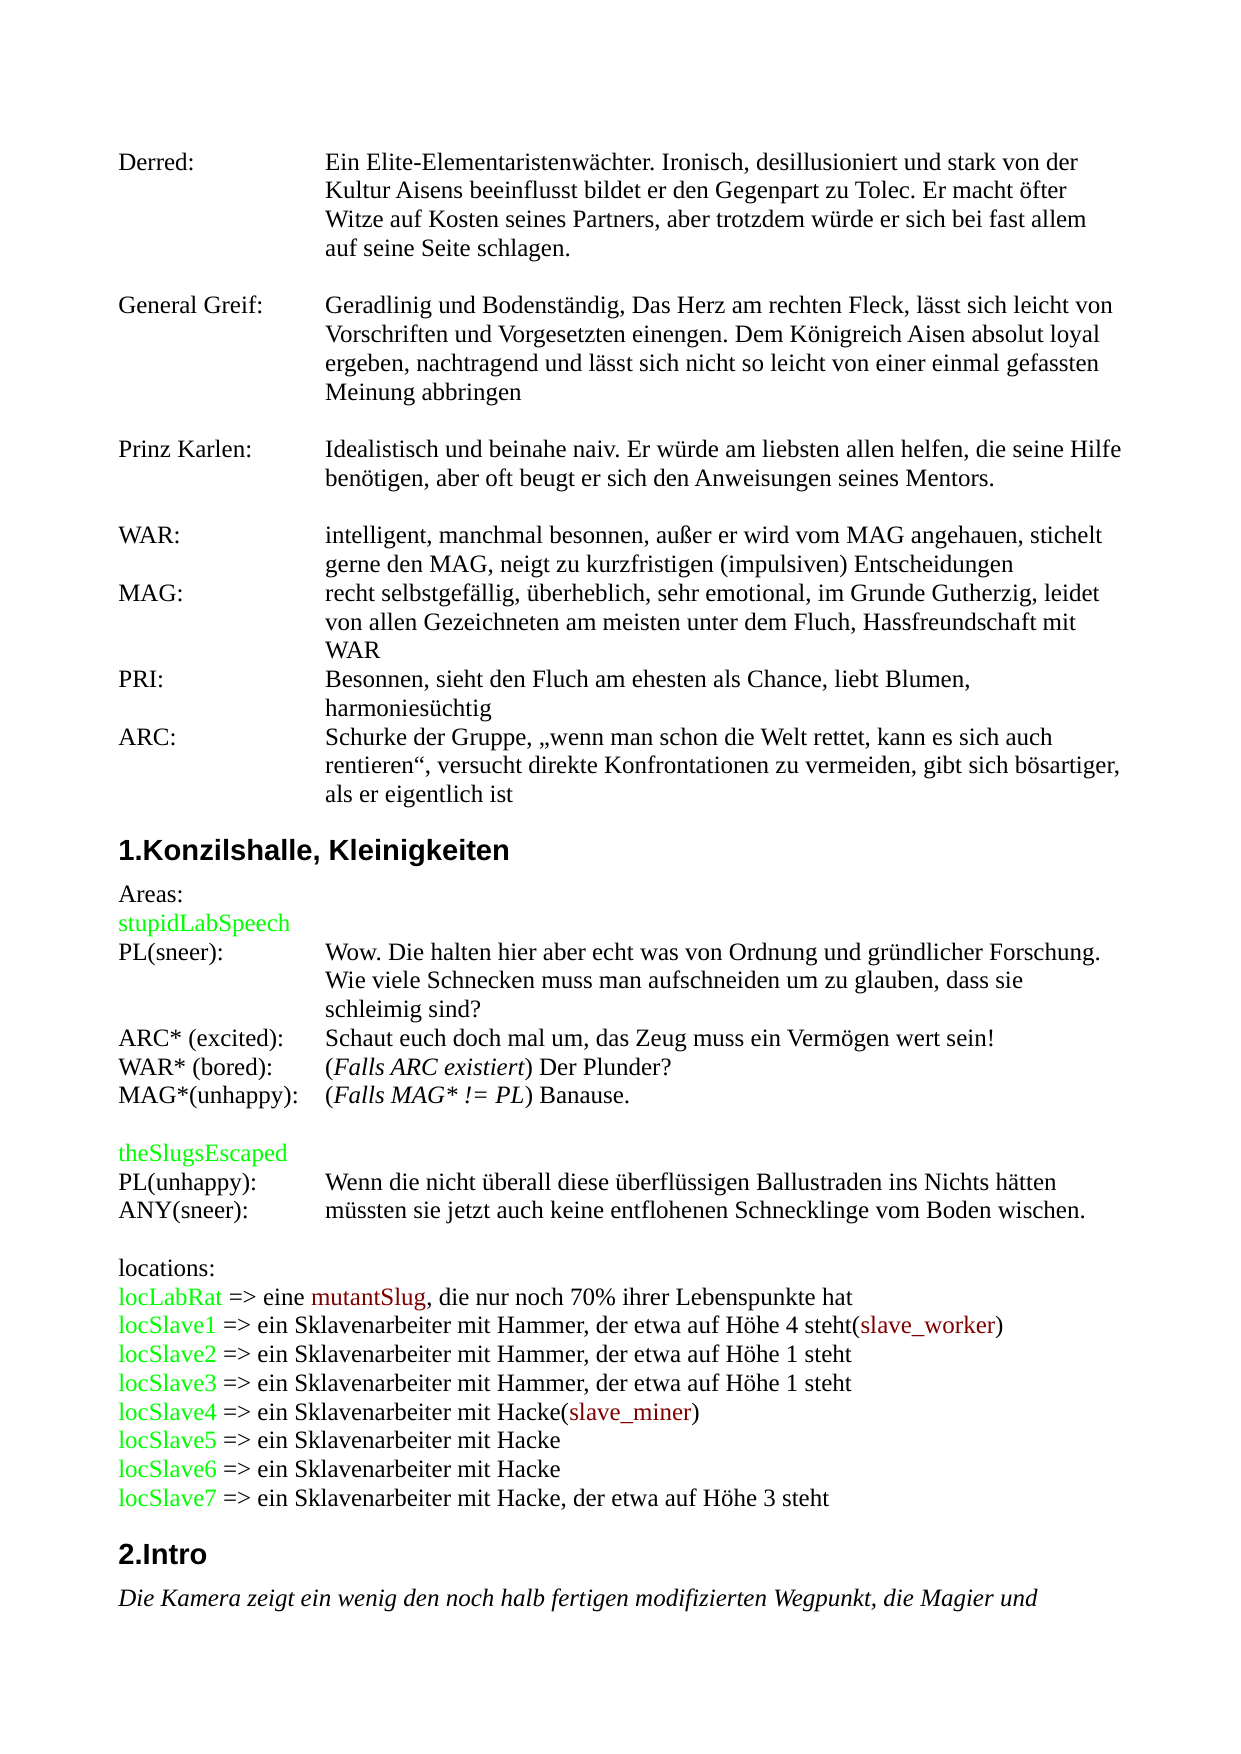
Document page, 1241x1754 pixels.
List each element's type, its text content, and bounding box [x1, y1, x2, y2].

text MAG*(unhappy): (Falls MAG* != PL) Banause. [118, 1080, 1122, 1109]
text Areas: [118, 879, 1122, 908]
text MAG: recht selbstgefällig, überheblich, sehr emotional, im Grunde Gutherzig, leidet von allen Gezeichneten am meisten unter dem Fluch, Hassfreundschaft mit WAR [118, 578, 1122, 664]
text PRI: Besonnen, sieht den Fluch am ehesten als Chance, liebt Blumen, harmoniesüchtig [118, 664, 1122, 722]
text locSlave5 => ein Sklavenarbeiter mit Hacke [118, 1425, 1122, 1454]
text locSlave3 => ein Sklavenarbeiter mit Hammer, der etwa auf Höhe 1 steht [118, 1368, 1122, 1397]
subtitle Intro [118, 1537, 1122, 1570]
text locSlave4 => ein Sklavenarbeiter mit Hacke(slave_miner) [118, 1397, 1122, 1425]
text WAR* (bored): (Falls ARC existiert) Der Plunder? [118, 1052, 1122, 1080]
text stupidLabSpeech [118, 908, 1122, 937]
text locSlave1 => ein Sklavenarbeiter mit Hammer, der etwa auf Höhe 4 steht(slave_worker) [118, 1310, 1122, 1339]
subtitle Konzilshalle, Kleinigkeiten [118, 833, 1122, 867]
text PL(unhappy): Wenn die nicht überall diese überflüssigen Ballustraden ins Nichts hätten [118, 1167, 1122, 1195]
text locations: [118, 1253, 1122, 1282]
text locLabRat => eine mutantSlug, die nur noch 70% ihrer Lebenspunkte hat [118, 1282, 1122, 1310]
text locSlave6 => ein Sklavenarbeiter mit Hacke [118, 1454, 1122, 1483]
text ARC: Schurke der Gruppe, „wenn man schon die Welt rettet, kann es sich auch rentieren“, versucht direkte Konfrontationen zu vermeiden, gibt sich bösartiger, als er eigentlich ist [118, 722, 1122, 808]
text locSlave2 => ein Sklavenarbeiter mit Hammer, der etwa auf Höhe 1 steht [118, 1339, 1122, 1368]
text ANY(sneer): müssten sie jetzt auch keine entflohenen Schnecklinge vom Boden wischen. [118, 1195, 1122, 1224]
text ARC* (excited): Schaut euch doch mal um, das Zeug muss ein Vermögen wert sein! [118, 1023, 1122, 1052]
text theSlugsEscaped [118, 1138, 1122, 1167]
text PL(sneer): Wow. Die halten hier aber echt was von Ordnung und gründlicher Forschung. Wie viele Schnecken muss man aufschneiden um zu glauben, dass sie schleimig sind? [118, 937, 1122, 1023]
text Prinz Karlen: Idealistisch und beinahe naiv. Er würde am liebsten allen helfen, die seine Hilfe benötigen, aber oft beugt er sich den Anweisungen seines Mentors. [118, 434, 1122, 492]
text Die Kamera zeigt ein wenig den noch halb fertigen modifizierten Wegpunkt, die Magier und [118, 1583, 1122, 1611]
text locSlave7 => ein Sklavenarbeiter mit Hacke, der etwa auf Höhe 3 steht [118, 1483, 1122, 1512]
text Derred: Ein Elite-Elementaristenwächter. Ironisch, desillusioniert und stark von der Kultur Aisens beeinflusst bildet er den Gegenpart zu Tolec. Er macht öfter Witze auf Kosten seines Partners, aber trotzdem würde er sich bei fast allem auf seine Seite schlagen. [118, 147, 1122, 262]
text General Greif: Geradlinig und Bodenständig, Das Herz am rechten Fleck, lässt sich leicht von Vorschriften und Vorgesetzten einengen. Dem Königreich Aisen absolut loyal ergeben, nachtragend und lässt sich nicht so leicht von einer einmal gefassten Meinung abbringen [118, 291, 1122, 406]
text WAR: intelligent, manchmal besonnen, außer er wird vom MAG angehauen, stichelt gerne den MAG, neigt zu kurzfristigen (impulsiven) Entscheidungen [118, 521, 1122, 578]
